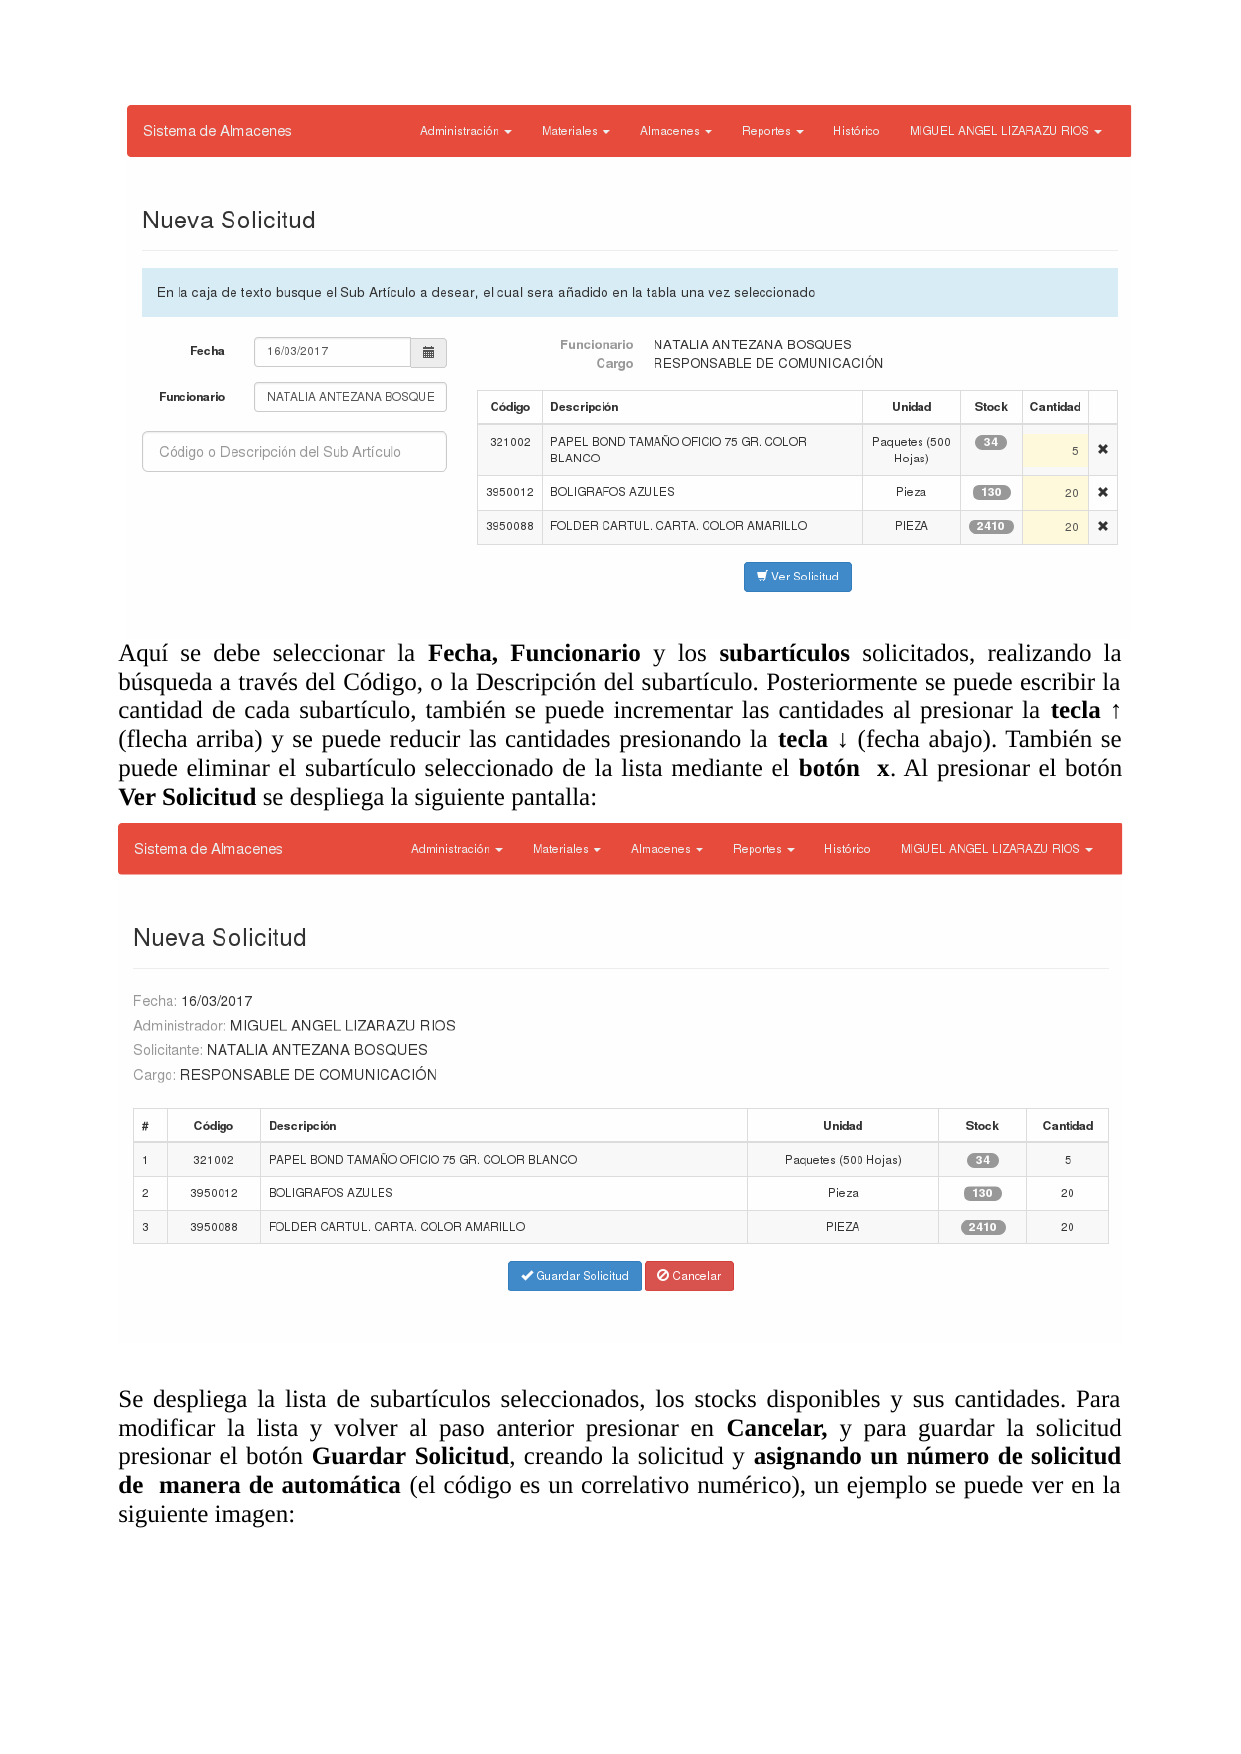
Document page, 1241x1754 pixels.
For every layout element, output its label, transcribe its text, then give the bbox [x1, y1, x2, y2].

picture [127, 105, 1132, 639]
text Aquí se debe seleccionar la Fecha, Funcionario y los subartículos solicitados, realizando la búsqueda a través del Código, o la Descripción del subartículo. Posteriormente se puede escribir la cantidad de cada subartículo, también se puede incrementar las cantidades al presionar la tecla ↑ (flecha arriba) y se puede reducir las cantidades presionando la tecla ↓ (fecha abajo). También se puede eliminar el subartículo seleccionado de la lista mediante el botón x. Al presionar el botón Ver Solicitud se despliega la siguiente pantalla: [118, 118, 1122, 811]
text Se despliega la lista de subartículos seleccionados, los stocks disponibles y sus cantidades. Para modificar la lista y volver al paso anterior presionar en Cancelar, y para guardar la solicitud presionar el botón Guardar Solicitud, creando la solicitud y asignando un número de solicitud de manera de automática (el código es un correlativo numérico), un ejemplo se puede ver en la siguiente imagen: [118, 1384, 1122, 1528]
picture [118, 823, 1123, 1343]
